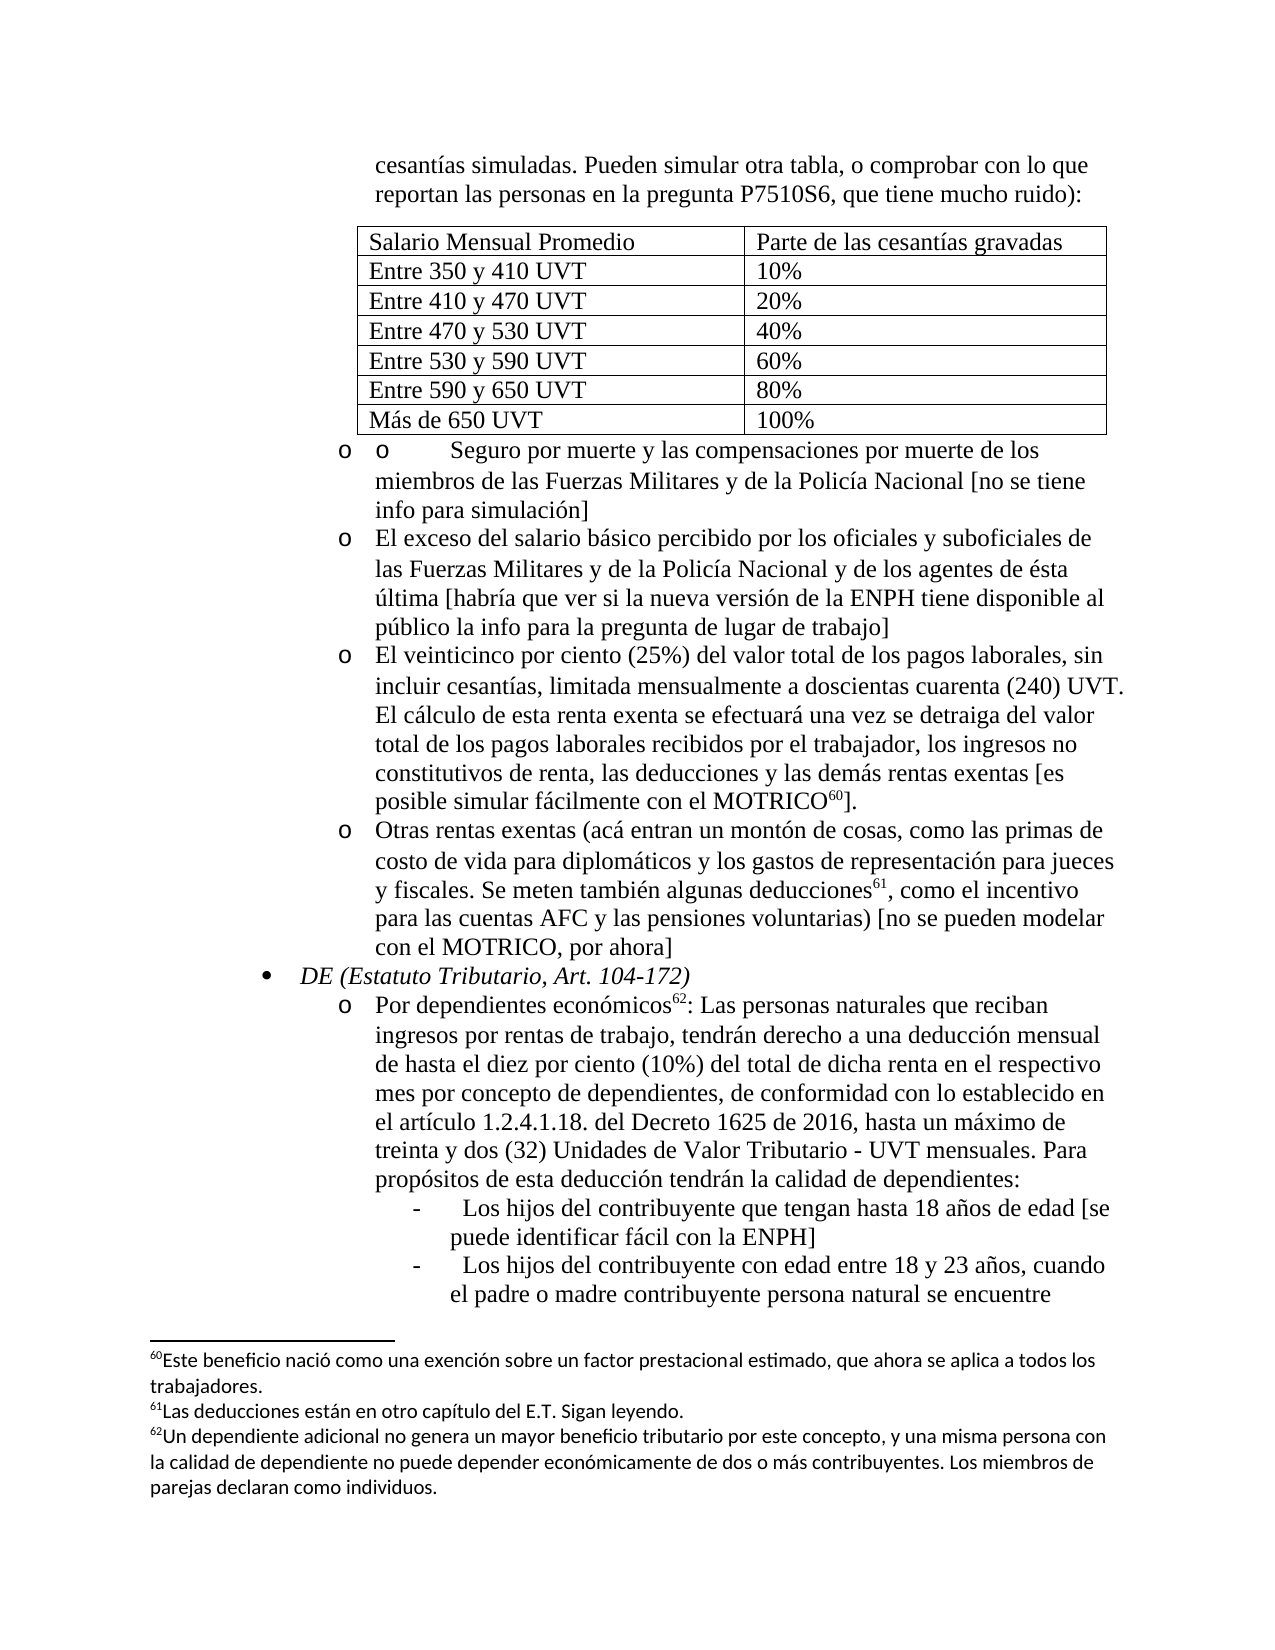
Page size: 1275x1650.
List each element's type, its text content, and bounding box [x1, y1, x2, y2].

list El veinticinco por ciento (25%) del valor total de los pagos laborales, sin incluir cesantías, limitada mensualmente a doscientas cuarenta (240) UVT. El cálculo de esta renta exenta se efectuará una vez se detraiga del valor total de los pagos laborales recibidos por el trabajador, los ingresos no constitutivos de renta, las deducciones y las demás rentas exentas [es posible simular fácilmente con el MOTRICO]. [337, 641, 1125, 815]
table_cell 60% [745, 346, 1106, 374]
table_cell 20% [745, 286, 1106, 315]
list Las deducciones están en otro capítulo del E.T. Sigan leyendo. [150, 1398, 1125, 1424]
list Este beneficio nació como una exención sobre un factor prestacional estimado, que ahora se aplica a todos los trabajadores. [150, 1347, 1125, 1398]
table_header Salario Mensual Promedio [358, 227, 744, 255]
list Los hijos del contribuyente que tengan hasta 18 años de edad [se puede identificar fácil con la ENPH] [412, 1193, 1125, 1251]
list Un dependiente adicional no genera un mayor beneficio tributario por este concepto, y una misma persona con la calidad de dependiente no puede depender económicamente de dos o más contribuyentes. Los miembros de parejas declaran como individuos. [150, 1424, 1125, 1500]
table_cell Entre 350 y 410 UVT [358, 256, 744, 285]
list El exceso del salario básico percibido por los oficiales y suboficiales de las Fuerzas Militares y de la Policía Nacional y de los agentes de ésta última [habría que ver si la nueva versión de la ENPH tiene disponible al público la info para la pregunta de lugar de trabajo] [337, 523, 1125, 641]
table_cell 40% [745, 316, 1106, 345]
table_header Parte de las cesantías gravadas [745, 227, 1106, 255]
list Los hijos del contribuyente con edad entre 18 y 23 años, cuando el padre o madre contribuyente persona natural se encuentre [412, 1251, 1125, 1308]
list Por dependientes económicos: Las personas naturales que reciban ingresos por rentas de trabajo, tendrán derecho a una deducción mensual de hasta el diez por ciento (10%) del total de dicha renta en el respectivo mes por concepto de dependientes, de conformidad con lo establecido en el artículo 1.2.4.1.18. del Decreto 1625 de 2016, hasta un máximo de treinta y dos (32) Unidades de Valor Tributario - UVT mensuales. Para propósitos de esta deducción tendrán la calidad de dependientes: [337, 990, 1125, 1193]
table_cell Entre 470 y 530 UVT [358, 316, 744, 345]
table_cell 80% [745, 376, 1106, 404]
table_cell Más de 650 UVT [358, 405, 744, 434]
table_cell Entre 410 y 470 UVT [358, 286, 744, 315]
list cesantías simuladas. Pueden simular otra tabla, o comprobar con lo que reportan las personas en la pregunta P7510S6, que tiene mucho ruido): [337, 150, 1125, 207]
list DE (Estatuto Tributario, Art. 104-172) [262, 961, 1125, 990]
table_cell Entre 530 y 590 UVT [358, 346, 744, 374]
list Otras rentas exentas (acá entran un montón de cosas, como las primas de costo de vida para diplomáticos y los gastos de representación para jueces y fiscales. Se meten también algunas deducciones, como el incentivo para las cuentas AFC y las pensiones voluntarias) [no se pueden modelar con el MOTRICO, por ahora] [337, 815, 1125, 961]
list Seguro por muerte y las compensaciones por muerte de los miembros de las Fuerzas Militares y de la Policía Nacional [no se tiene info para simulación] [337, 236, 1125, 523]
table_cell 10% [745, 256, 1106, 285]
table_cell 100% [745, 405, 1106, 434]
table_cell Entre 590 y 650 UVT [358, 376, 744, 404]
